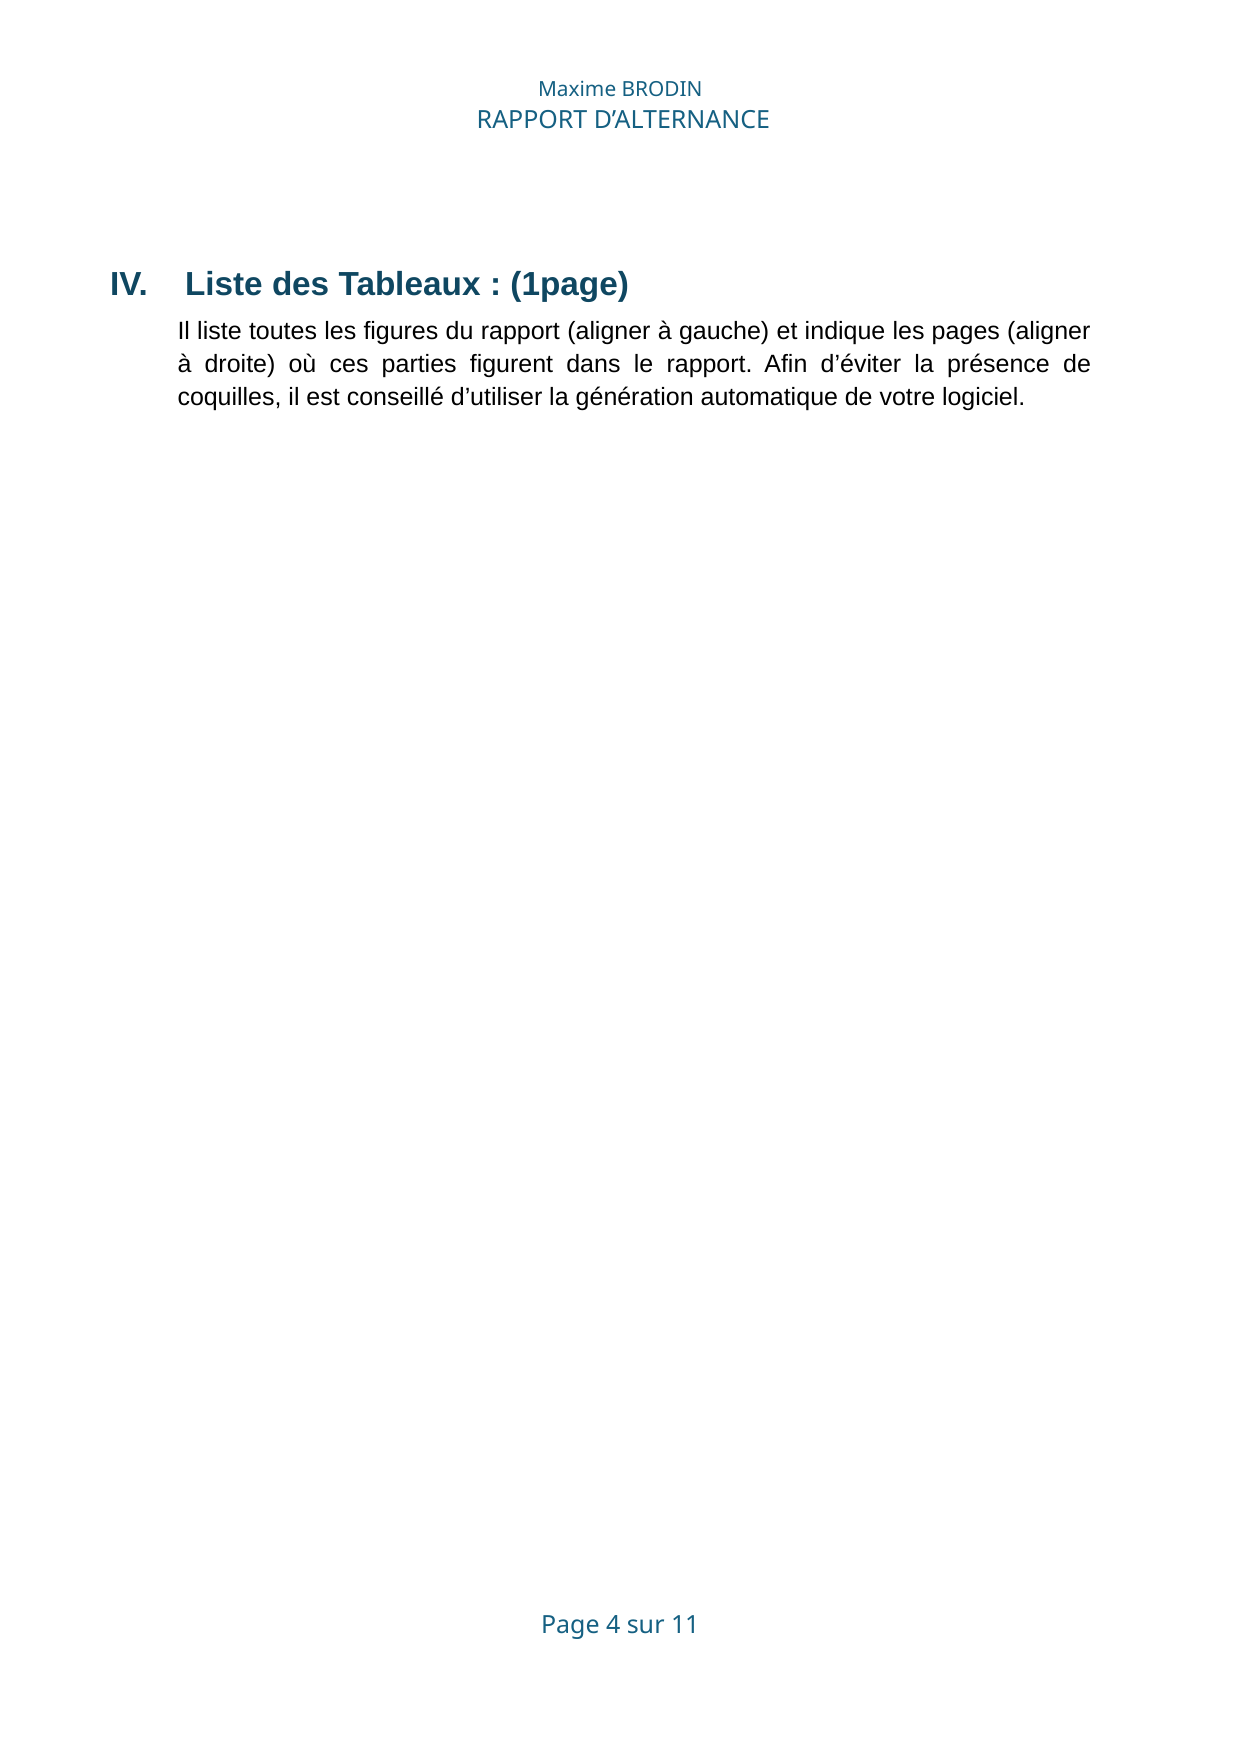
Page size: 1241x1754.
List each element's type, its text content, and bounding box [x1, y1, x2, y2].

subtitle Il liste toutes les figures du rapport (aligner à gauche) et indique les pages (aligner à droite) où ces parties figurent dans le rapport. Afin d’éviter la présence de coquilles, il est conseillé d’utiliser la génération automatique de votre logiciel. [177, 316, 1093, 411]
subtitle Liste des Tableaux : (1page) [148, 264, 1093, 302]
